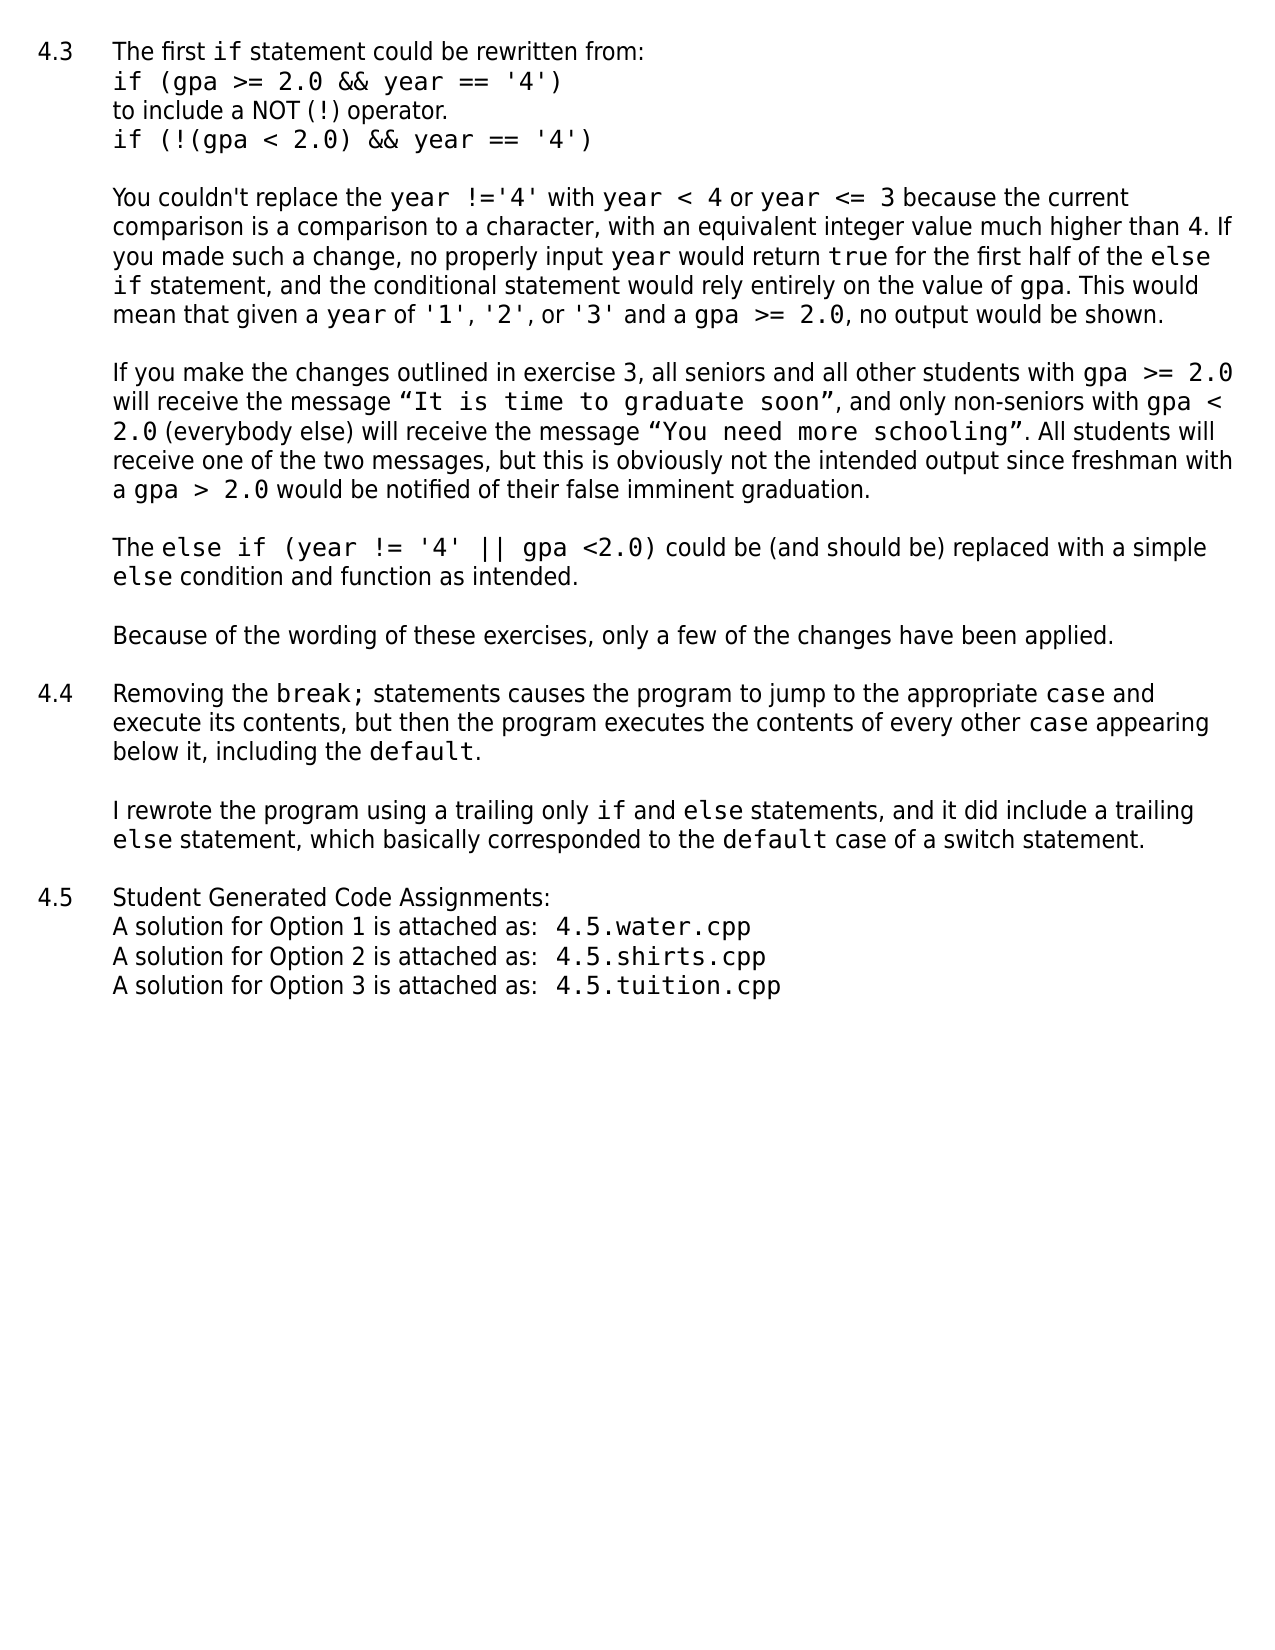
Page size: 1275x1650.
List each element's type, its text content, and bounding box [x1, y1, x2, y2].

text 4.5 Student Generated Code Assignments: A solution for Option 1 is attached as: 4.5.water.cpp A solution for Option 2 is attached as: 4.5.shirts.cpp A solution for Option 3 is attached as: 4.5.tuition.cpp [37, 883, 1237, 1029]
text 4.4 Removing the break; statements causes the program to jump to the appropriate case and execute its contents, but then the program executes the contents of every other case appearing below it, including the default. I rewrote the program using a trailing only if and else statements, and it did include a trailing else statement, which basically corresponded to the default case of a switch statement. [37, 679, 1237, 854]
text 4.3 The first if statement could be rewritten from: if (gpa >= 2.0 && year == '4') to include a NOT (!) operator. if (!(gpa < 2.0) && year == '4') You couldn't replace the year !='4' with year < 4 or year <= 3 because the current comparison is a comparison to a character, with an equivalent integer value much higher than 4. If you made such a change, no properly input year would return true for the first half of the else if statement, and the conditional statement would rely entirely on the value of gpa. This would mean that given a year of '1', '2', or '3' and a gpa >= 2.0, no output would be shown. If you make the changes outlined in exercise 3, all seniors and all other students with gpa >= 2.0 will receive the message “It is time to graduate soon”, and only non-seniors with gpa < 2.0 (everybody else) will receive the message “You need more schooling”. All students will receive one of the two messages, but this is obviously not the intended output since freshman with a gpa > 2.0 would be notified of their false imminent graduation. The else if (year != '4' || gpa <2.0) could be (and should be) replaced with a simple else condition and function as intended. Because of the wording of these exercises, only a few of the changes have been applied. [37, 37, 1237, 650]
